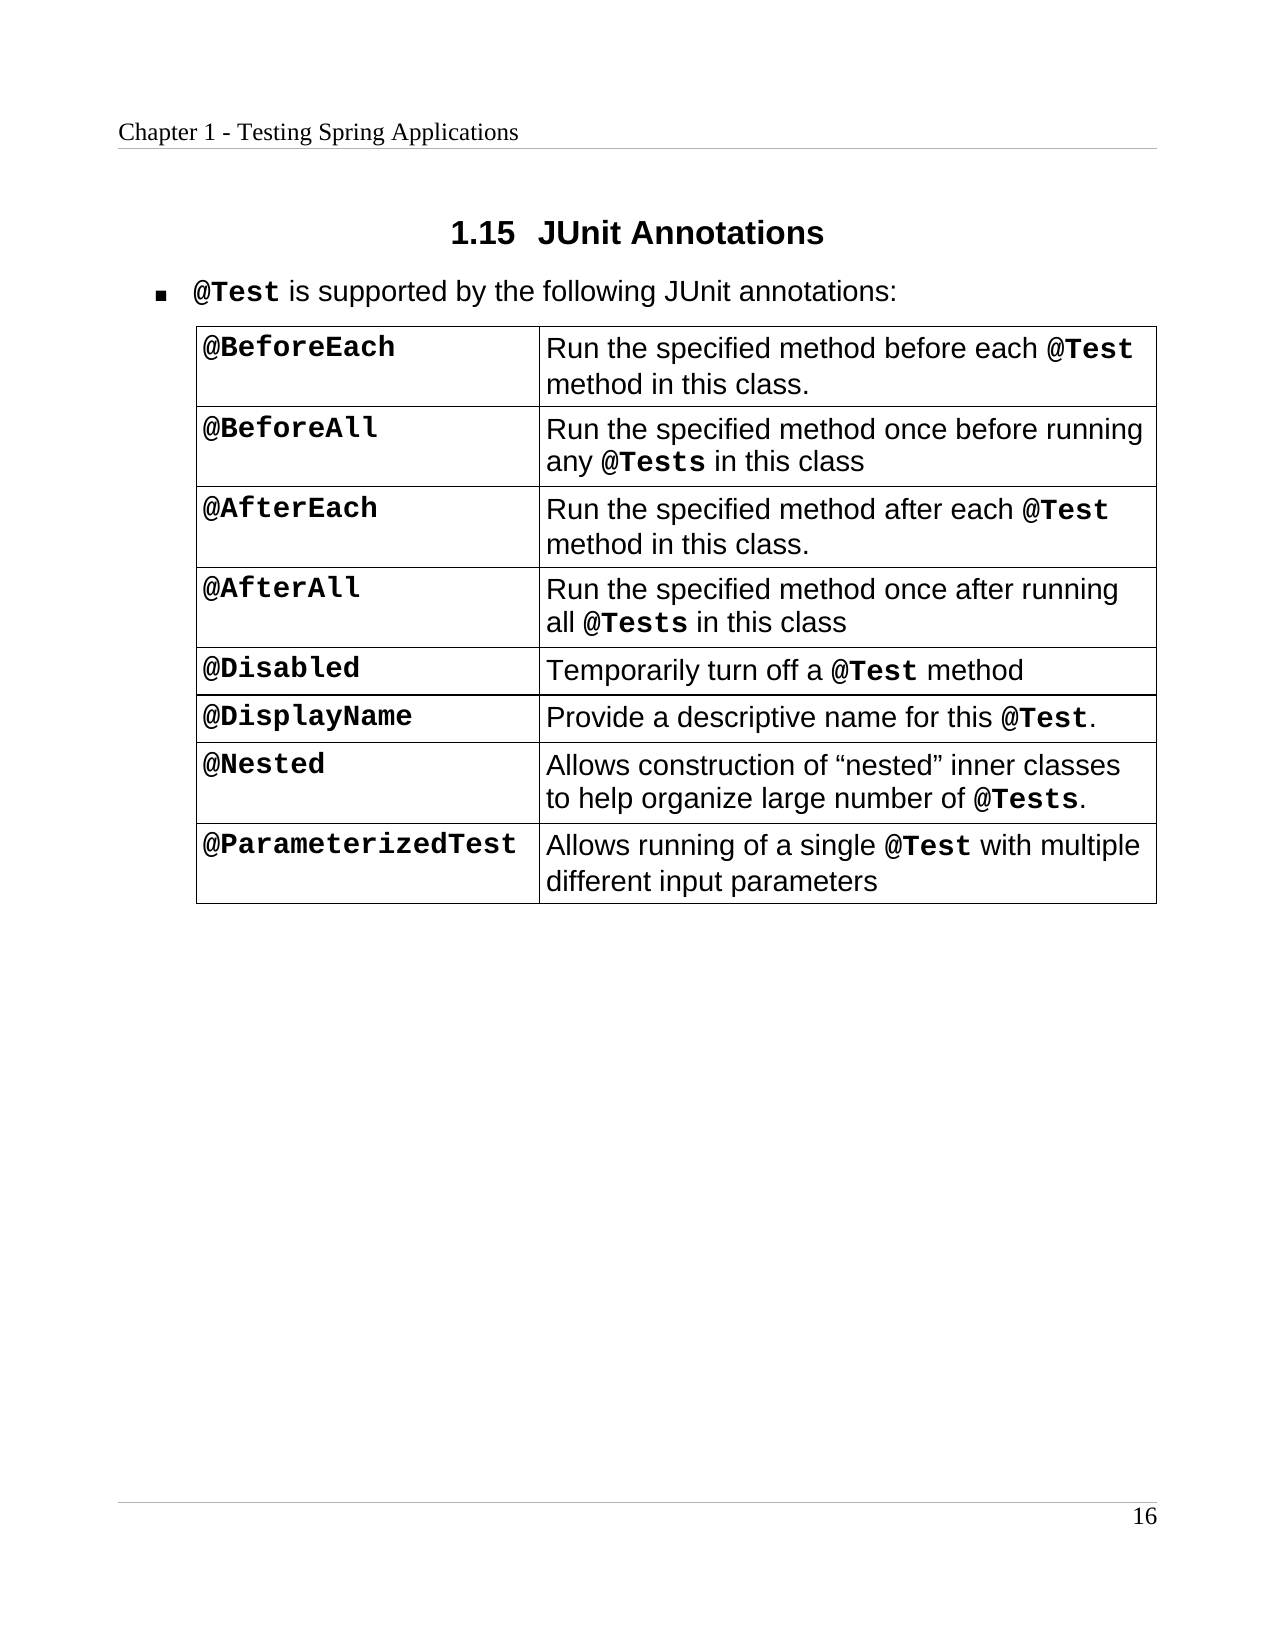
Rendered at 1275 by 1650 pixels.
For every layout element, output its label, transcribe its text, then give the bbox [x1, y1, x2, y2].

table_cell @DisplayName [197, 696, 539, 742]
table_cell @AfterAll [197, 568, 539, 647]
table_cell Temporarily turn off a @Test method [540, 648, 1156, 694]
table_cell Run the specified method once after running all @Tests in this class [540, 568, 1156, 647]
table_cell @AfterEach [197, 487, 539, 567]
table_cell @ParameterizedTest [197, 824, 539, 903]
table_cell Run the specified method once before running any @Tests in this class [540, 407, 1156, 486]
table_cell Run the specified method after each @Test method in this class. [540, 487, 1156, 567]
subtitle JUnit Annotations [118, 214, 1157, 251]
table_cell @Disabled [197, 648, 539, 694]
table_cell @Nested [197, 743, 539, 823]
table_cell @BeforeAll [197, 407, 539, 486]
table_header @BeforeEach [197, 327, 539, 406]
list @Test is supported by the following JUnit annotations: [156, 275, 1157, 311]
table_cell Provide a descriptive name for this @Test. [540, 696, 1156, 742]
table_header Run the specified method before each @Test method in this class. [540, 327, 1156, 406]
table_cell Allows running of a single @Test with multiple different input parameters [540, 824, 1156, 903]
table_cell Allows construction of “nested” inner classes to help organize large number of @Tests. [540, 743, 1156, 823]
